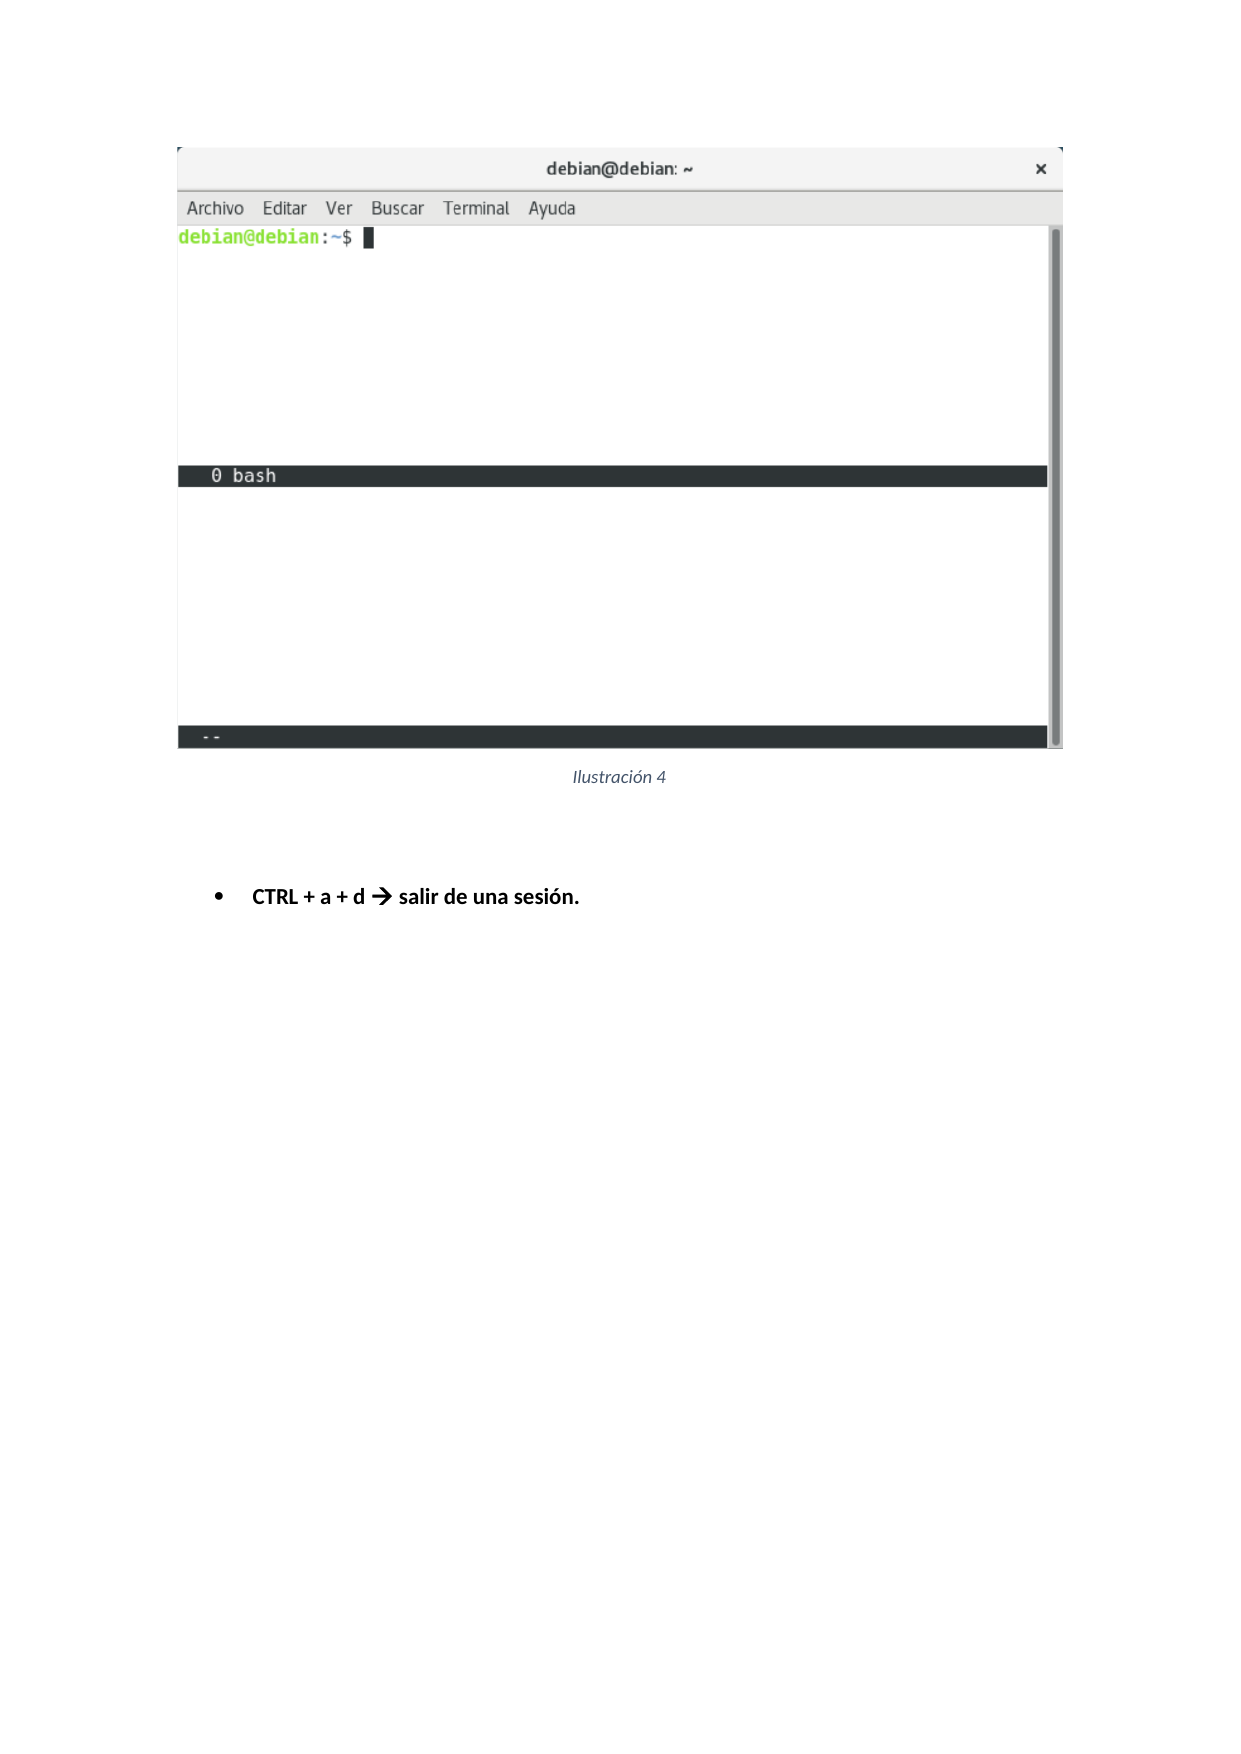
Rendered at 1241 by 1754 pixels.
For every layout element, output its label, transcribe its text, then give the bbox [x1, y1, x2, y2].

list CTRL + a + d  salir de una sesión. [215, 882, 1063, 910]
text Ilustración 4 [177, 766, 1063, 788]
